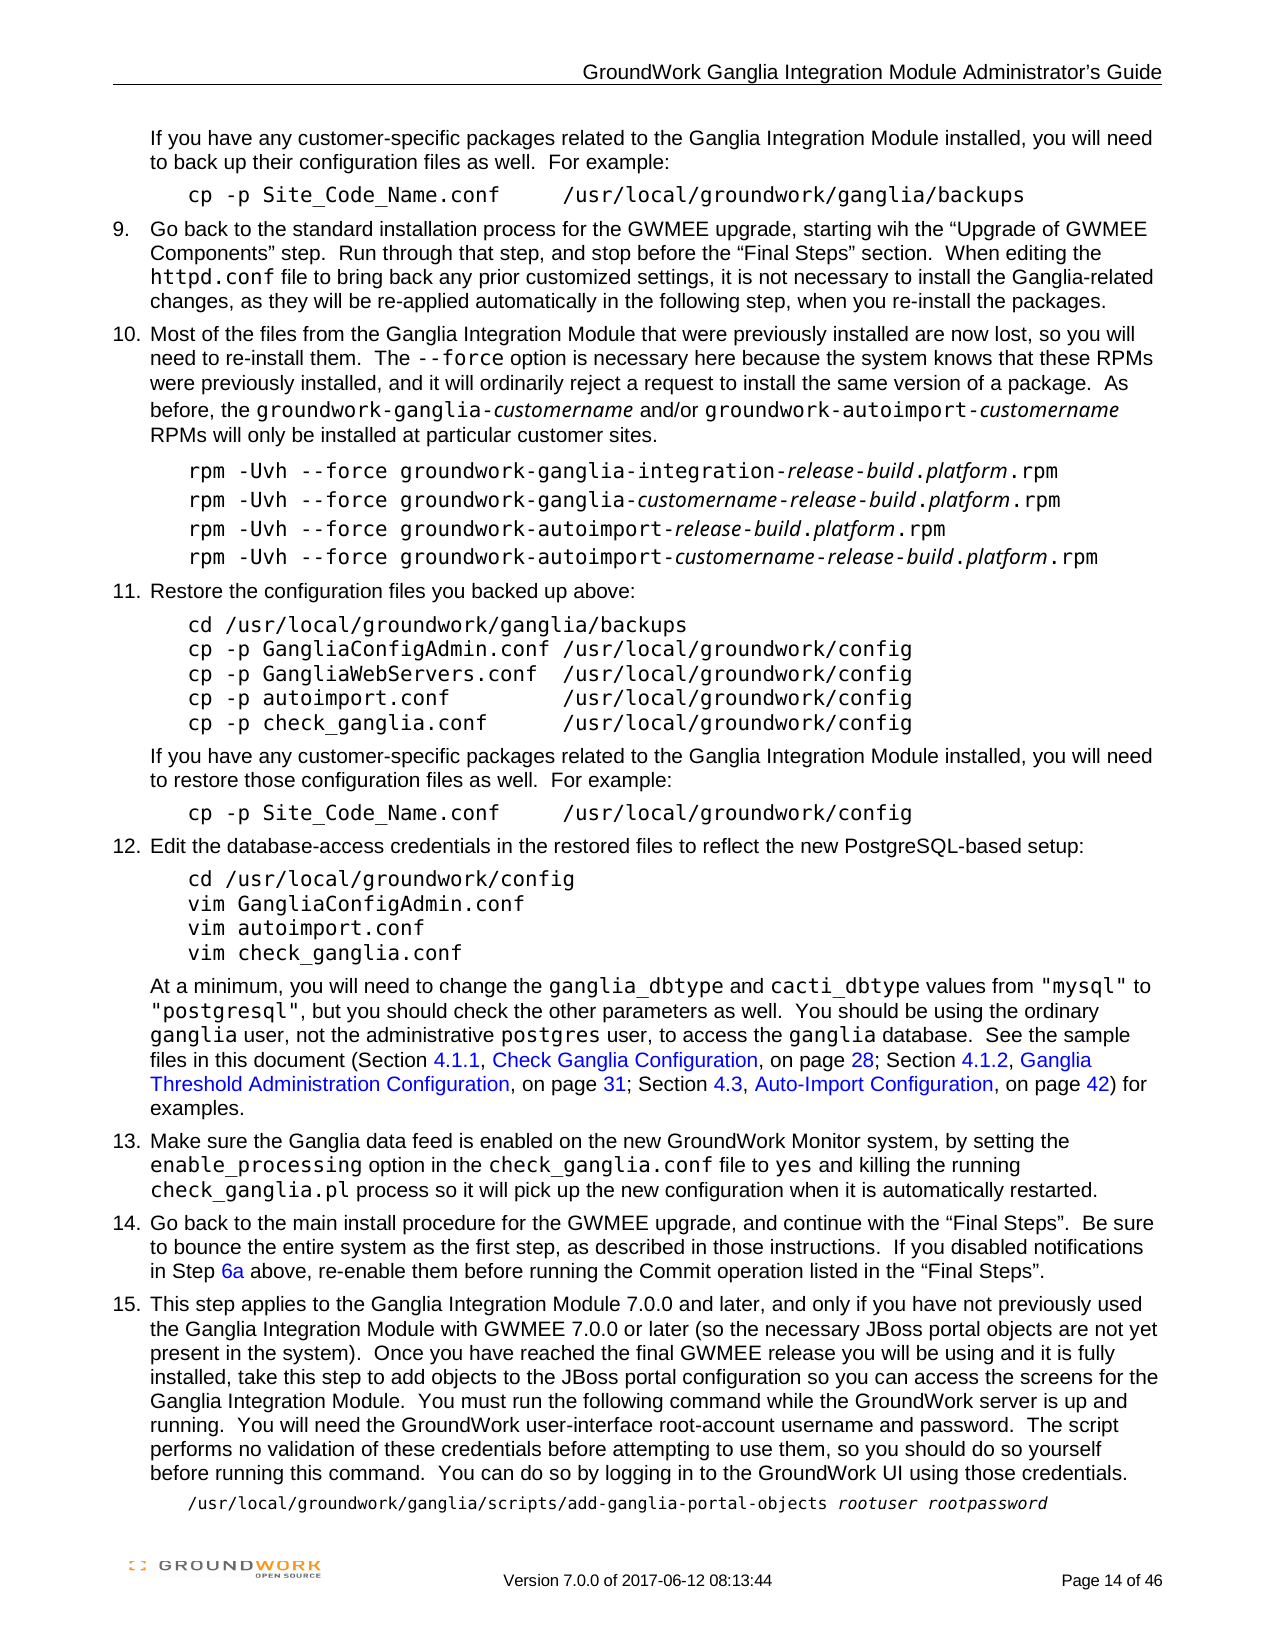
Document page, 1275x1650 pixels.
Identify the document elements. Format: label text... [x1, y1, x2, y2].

list Edit the database-access credentials in the restored files to reflect the new PostgreSQL-based setup: [112, 834, 1162, 858]
text If you have any customer-specific packages related to the Ganglia Integration Module installed, you will need to restore those configuration files as well. For example: [150, 744, 1162, 792]
text cp -p autoimport.conf /usr/local/groundwork/config [187, 686, 1162, 710]
text cp -p Site_Code_Name.conf /usr/local/groundwork/config [187, 801, 1162, 825]
text vim GangliaConfigAdmin.conf [187, 892, 1162, 916]
text cd /usr/local/groundwork/config [187, 867, 1162, 892]
text cp -p GangliaWebServers.conf /usr/local/groundwork/config [187, 661, 1162, 686]
text cd /usr/local/groundwork/ganglia/backups [187, 612, 1162, 637]
text cp -p check_ganglia.conf /usr/local/groundwork/config [187, 710, 1162, 735]
text rpm -Uvh --force groundwork-autoimport-release-build.platform.rpm [187, 513, 1162, 542]
text rpm -Uvh --force groundwork-ganglia-customername-release-build.platform.rpm [187, 485, 1162, 513]
list Restore the configuration files you backed up above: [112, 579, 1162, 603]
text vim check_ganglia.conf [187, 941, 1162, 965]
text cp -p Site_Code_Name.conf /usr/local/groundwork/ganglia/backups [187, 183, 1162, 208]
picture [129, 1561, 321, 1578]
text vim autoimport.conf [187, 916, 1162, 941]
text rpm -Uvh --force groundwork-ganglia-integration-release-build.platform.rpm [187, 456, 1162, 485]
list Go back to the main install procedure for the GWMEE upgrade, and continue with the “Final Steps”. Be sure to bounce the entire system as the first step, as described in those instructions. If you disabled notifications in Step 6a above, re-enable them before running the Commit operation listed in the “Final Steps”. [112, 1211, 1162, 1283]
text /usr/local/groundwork/ganglia/scripts/add-ganglia-portal-objects rootuser rootpassword [187, 1494, 1162, 1513]
text cp -p GangliaConfigAdmin.conf /usr/local/groundwork/config [187, 637, 1162, 661]
list Go back to the standard installation process for the GWMEE upgrade, starting wih the “Upgrade of GWMEE Components” step. Run through that step, and stop before the “Final Steps” section. When editing the httpd.conf file to bring back any prior customized settings, it is not necessary to install the Ganglia-related changes, as they will be re-applied automatically in the following step, when you re-install the packages. [112, 217, 1162, 313]
text rpm -Uvh --force groundwork-autoimport-customername-release-build.platform.rpm [187, 542, 1162, 571]
list This step applies to the Ganglia Integration Module 7.0.0 and later, and only if you have not previously used the Ganglia Integration Module with GWMEE 7.0.0 or later (so the necessary JBoss portal objects are not yet present in the system). Once you have reached the final GWMEE release you will be using and it is fully installed, take this step to add objects to the JBoss portal configuration so you can access the screens for the Ganglia Integration Module. You must run the following command while the GroundWork server is up and running. You will need the GroundWork user-interface root-account username and password. The script performs no validation of these credentials before attempting to use them, so you should do so yourself before running this command. You can do so by logging in to the GroundWork UI using those credentials. [112, 1292, 1162, 1485]
text At a minimum, you will need to change the ganglia_dbtype and cacti_dbtype values from "mysql" to "postgresql", but you should check the other parameters as well. You should be using the ordinary ganglia user, not the administrative postgres user, to access the ganglia database. See the sample files in this document (Section 4.1.1, Check Ganglia Configuration, on page 27; Section 4.1.2, Ganglia Threshold Administration Configuration, on page 30; Section 4.3, Auto-Import Configuration, on page 41) for examples. [150, 974, 1162, 1120]
text If you have any customer-specific packages related to the Ganglia Integration Module installed, you will need to back up their configuration files as well. For example: [150, 126, 1162, 174]
list Make sure the Ganglia data feed is enabled on the new GroundWork Monitor system, by setting the enable_processing option in the check_ganglia.conf file to yes and killing the running check_ganglia.pl process so it will pick up the new configuration when it is automatically restarted. [112, 1129, 1162, 1202]
list Most of the files from the Ganglia Integration Module that were previously installed are now lost, so you will need to re-install them. The --force option is necessary here because the system knows that these RPMs were previously installed, and it will ordinarily reject a request to install the same version of a package. As before, the groundwork-ganglia-customername and/or groundwork-autoimport-customername RPMs will only be installed at particular customer sites. [112, 322, 1162, 447]
